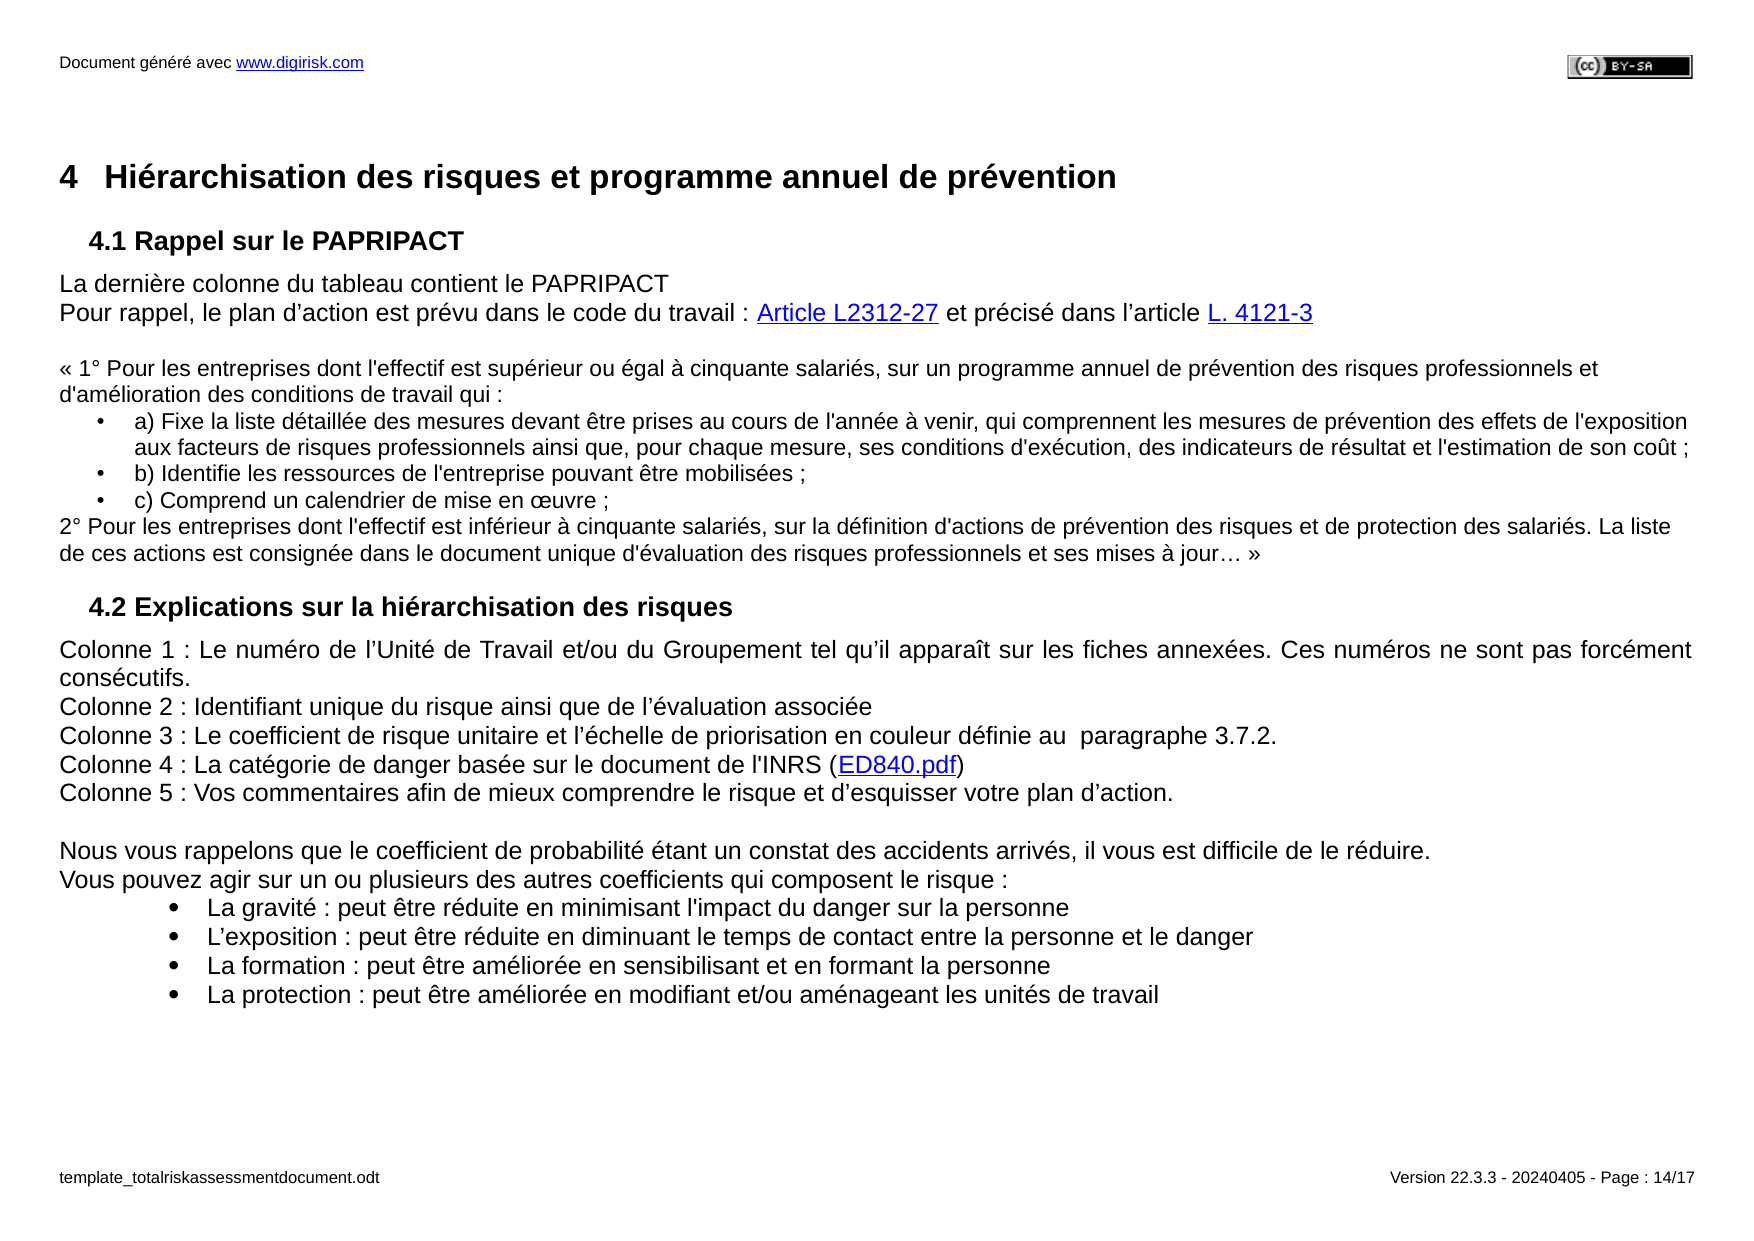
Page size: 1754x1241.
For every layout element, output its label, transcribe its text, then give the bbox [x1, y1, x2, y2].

subtitle Hiérarchisation des risques et programme annuel de prévention [59, 157, 1695, 196]
list c) Comprend un calendrier de mise en œuvre ; [97, 487, 1695, 513]
text La dernière colonne du tableau contient le PAPRIPACT [59, 269, 1695, 297]
list a) Fixe la liste détaillée des mesures devant être prises au cours de l'année à venir, qui comprennent les mesures de prévention des effets de l'exposition aux facteurs de risques professionnels ainsi que, pour chaque mesure, ses conditions d'exécution, des indicateurs de résultat et l'estimation de son coût ; [97, 408, 1695, 460]
list La gravité : peut être réduite en minimisant l'impact du danger sur la personne [169, 893, 1695, 922]
text « 1° Pour les entreprises dont l'effectif est supérieur ou égal à cinquante salariés, sur un programme annuel de prévention des risques professionnels et d'amélioration des conditions de travail qui : [59, 355, 1695, 408]
list La formation : peut être améliorée en sensibilisant et en formant la personne [169, 951, 1695, 980]
list La protection : peut être améliorée en modifiant et/ou aménageant les unités de travail [169, 980, 1695, 1009]
subtitle Rappel sur le PAPRIPACT [89, 225, 1695, 256]
text Colonne 5 : Vos commentaires afin de mieux comprendre le risque et d’esquisser votre plan d’action. [59, 778, 1695, 807]
text Colonne 4 : La catégorie de danger basée sur le document de l'INRS (ED840.pdf) [59, 749, 1695, 778]
text Colonne 2 : Identifiant unique du risque ainsi que de l’évaluation associée [59, 692, 1695, 721]
text 2° Pour les entreprises dont l'effectif est inférieur à cinquante salariés, sur la définition d'actions de prévention des risques et de protection des salariés. La liste de ces actions est consignée dans le document unique d'évaluation des risques professionnels et ses mises à jour… » [59, 513, 1695, 566]
list L’exposition : peut être réduite en diminuant le temps de contact entre la personne et le danger [169, 922, 1695, 951]
text Nous vous rappelons que le coefficient de probabilité étant un constat des accidents arrivés, il vous est difficile de le réduire. [59, 836, 1695, 864]
text Colonne 1 : Le numéro de l’Unité de Travail et/ou du Groupement tel qu’il apparaît sur les fiches annexées. Ces numéros ne sont pas forcément consécutifs. [59, 634, 1695, 692]
text Pour rappel, le plan d’action est prévu dans le code du travail : Article L2312-27 et précisé dans l’article L. 4121-3 [59, 297, 1695, 326]
subtitle Explications sur la hiérarchisation des risques [89, 591, 1695, 622]
text Vous pouvez agir sur un ou plusieurs des autres coefficients qui composent le risque : [59, 864, 1695, 893]
list b) Identifie les ressources de l'entreprise pouvant être mobilisées ; [97, 460, 1695, 487]
picture [1567, 55, 1693, 79]
text Colonne 3 : Le coefficient de risque unitaire et l’échelle de priorisation en couleur définie au paragraphe 3.7.2. [59, 721, 1695, 749]
